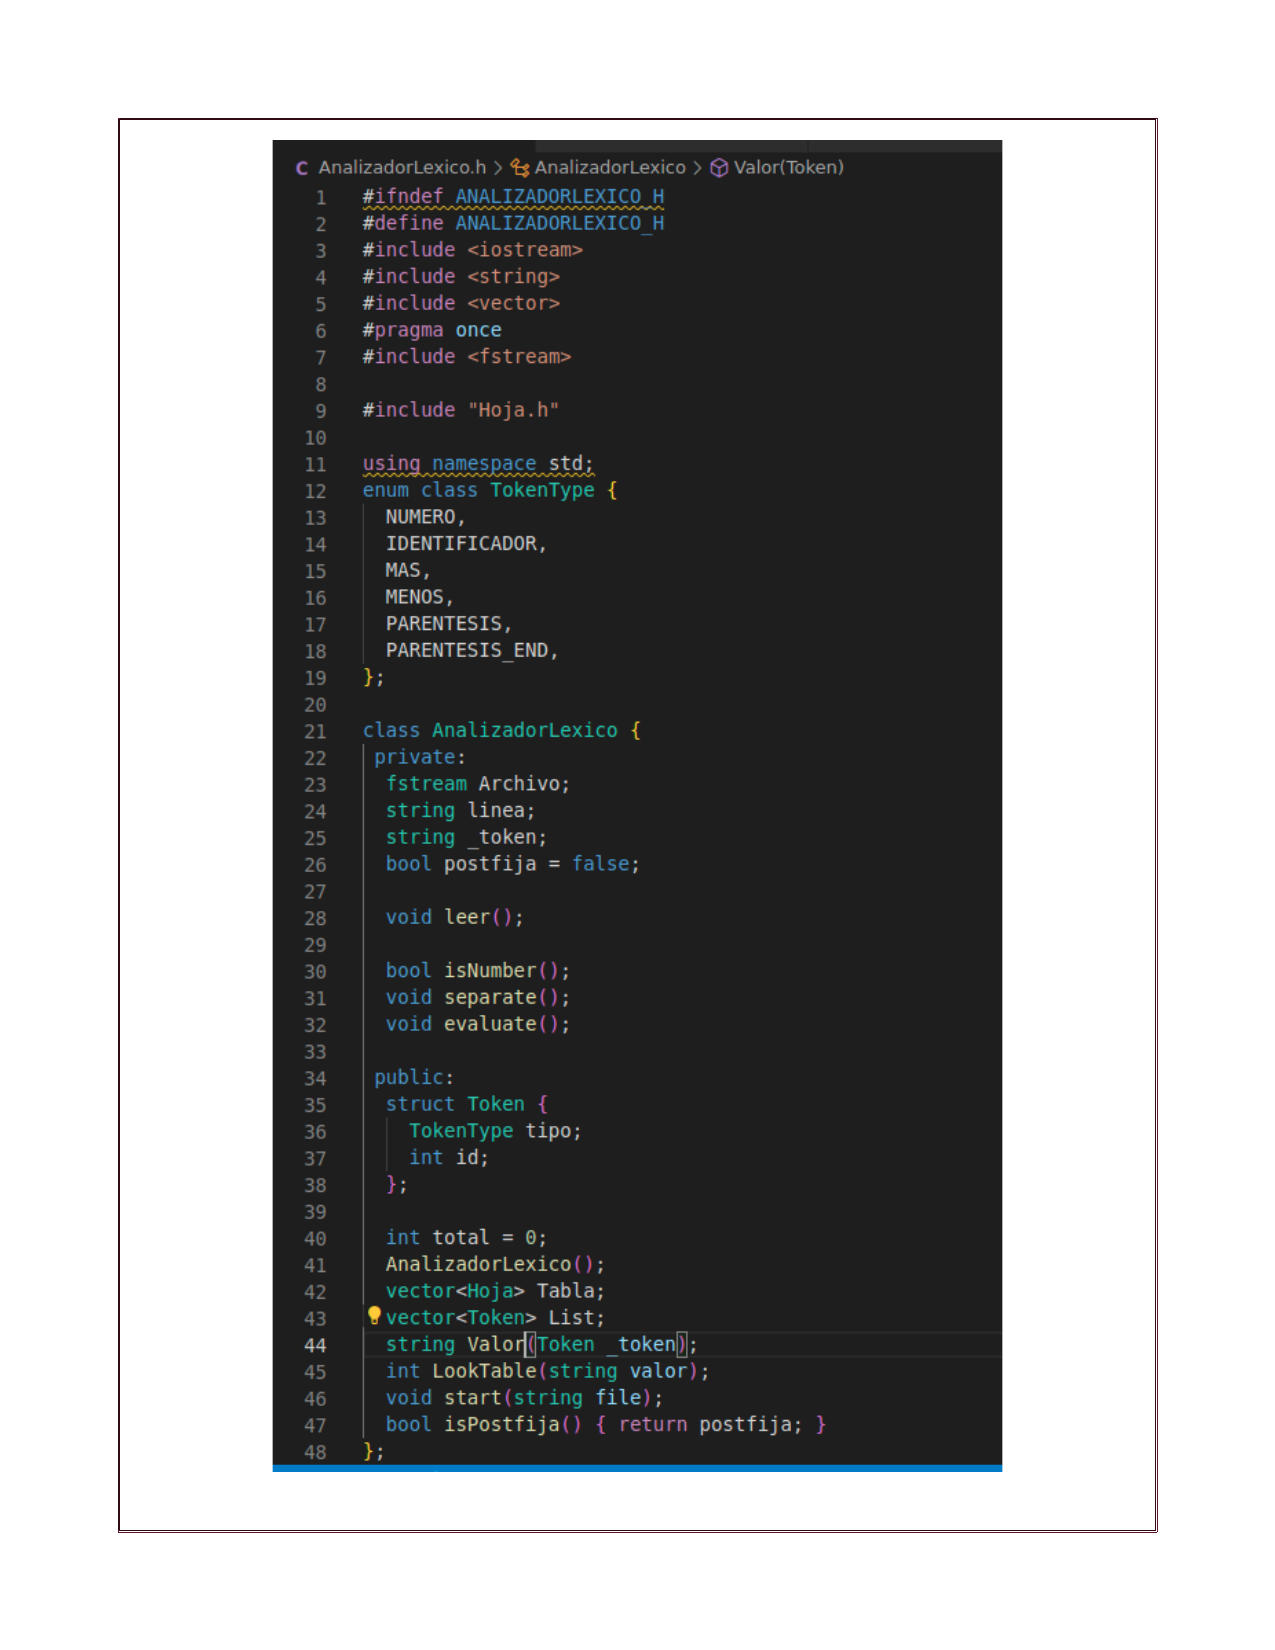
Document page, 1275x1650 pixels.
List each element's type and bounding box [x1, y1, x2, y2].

picture [272, 140, 1003, 1472]
